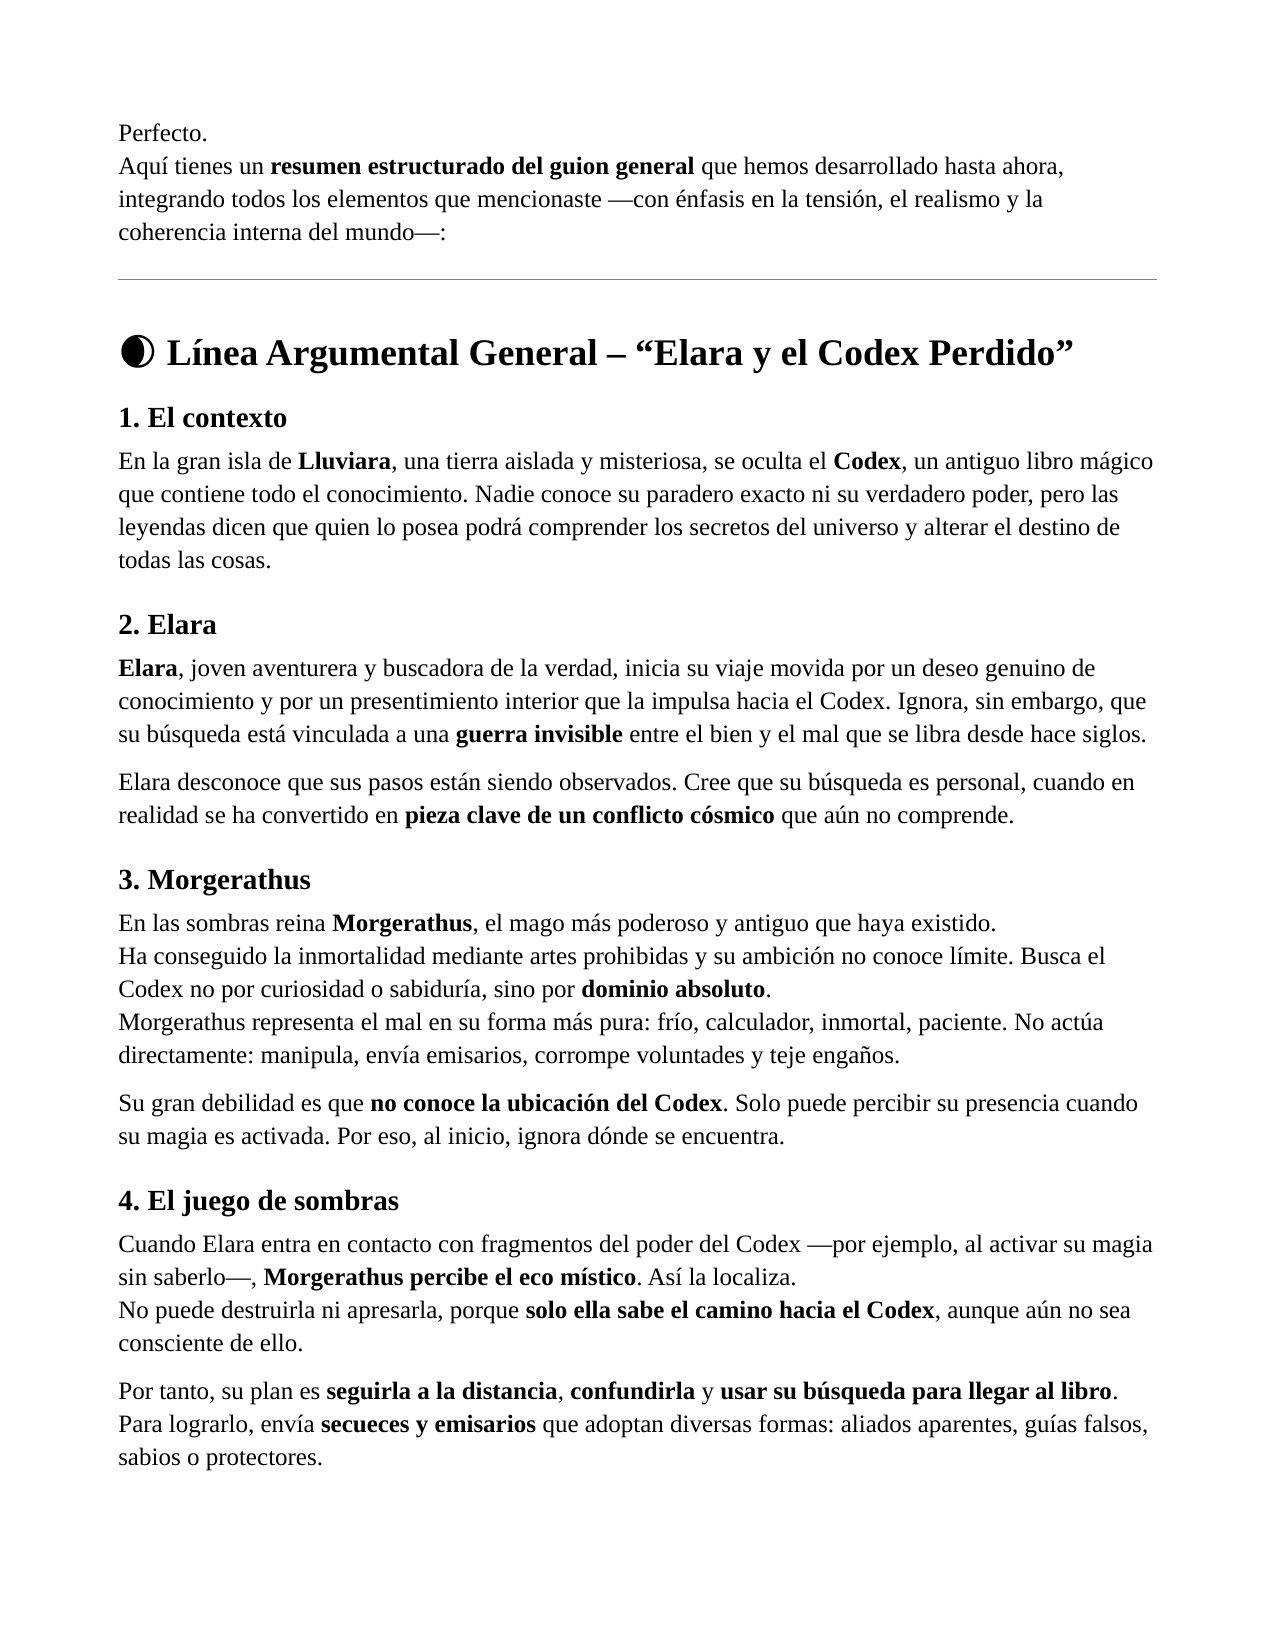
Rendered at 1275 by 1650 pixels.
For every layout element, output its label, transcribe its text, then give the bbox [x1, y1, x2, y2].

subtitle 🌒 Línea Argumental General – “Elara y el Codex Perdido” [118, 330, 1157, 373]
subtitle 3. Morgerathus [118, 862, 1157, 896]
subtitle 4. El juego de sombras [118, 1183, 1157, 1217]
text Elara, joven aventurera y buscadora de la verdad, inicia su viaje movida por un deseo genuino de conocimiento y por un presentimiento interior que la impulsa hacia el Codex. Ignora, sin embargo, que su búsqueda está vinculada a una guerra invisible entre el bien y el mal que se libra desde hace siglos. [118, 653, 1157, 748]
text Perfecto. Aquí tienes un resumen estructurado del guion general que hemos desarrollado hasta ahora, integrando todos los elementos que mencionaste —con énfasis en la tensión, el realismo y la coherencia interna del mundo—: [118, 118, 1157, 246]
text Cuando Elara entra en contacto con fragmentos del poder del Codex —por ejemplo, al activar su magia sin saberlo—, Morgerathus percibe el eco místico. Así la localiza. No puede destruirla ni apresarla, porque solo ella sabe el camino hacia el Codex, aunque aún no sea consciente de ello. [118, 1229, 1157, 1357]
subtitle 2. Elara [118, 607, 1157, 641]
subtitle 1. El contexto [118, 400, 1157, 434]
text Por tanto, su plan es seguirla a la distancia, confundirla y usar su búsqueda para llegar al libro. Para lograrlo, envía secueces y emisarios que adoptan diversas formas: aliados aparentes, guías falsos, sabios o protectores. [118, 1376, 1157, 1471]
text Elara desconoce que sus pasos están siendo observados. Cree que su búsqueda es personal, cuando en realidad se ha convertido en pieza clave de un conflicto cósmico que aún no comprende. [118, 767, 1157, 829]
text En las sombras reina Morgerathus, el mago más poderoso y antiguo que haya existido. Ha conseguido la inmortalidad mediante artes prohibidas y su ambición no conoce límite. Busca el Codex no por curiosidad o sabiduría, sino por dominio absoluto. Morgerathus representa el mal en su forma más pura: frío, calculador, inmortal, paciente. No actúa directamente: manipula, envía emisarios, corrompe voluntades y teje engaños. [118, 908, 1157, 1069]
text En la gran isla de Lluviara, una tierra aislada y misteriosa, se oculta el Codex, un antiguo libro mágico que contiene todo el conocimiento. Nadie conoce su paradero exacto ni su verdadero poder, pero las leyendas dicen que quien lo posea podrá comprender los secretos del universo y alterar el destino de todas las cosas. [118, 446, 1157, 574]
text Su gran debilidad es que no conoce la ubicación del Codex. Solo puede percibir su presencia cuando su magia es activada. Por eso, al inicio, ignora dónde se encuentra. [118, 1088, 1157, 1150]
